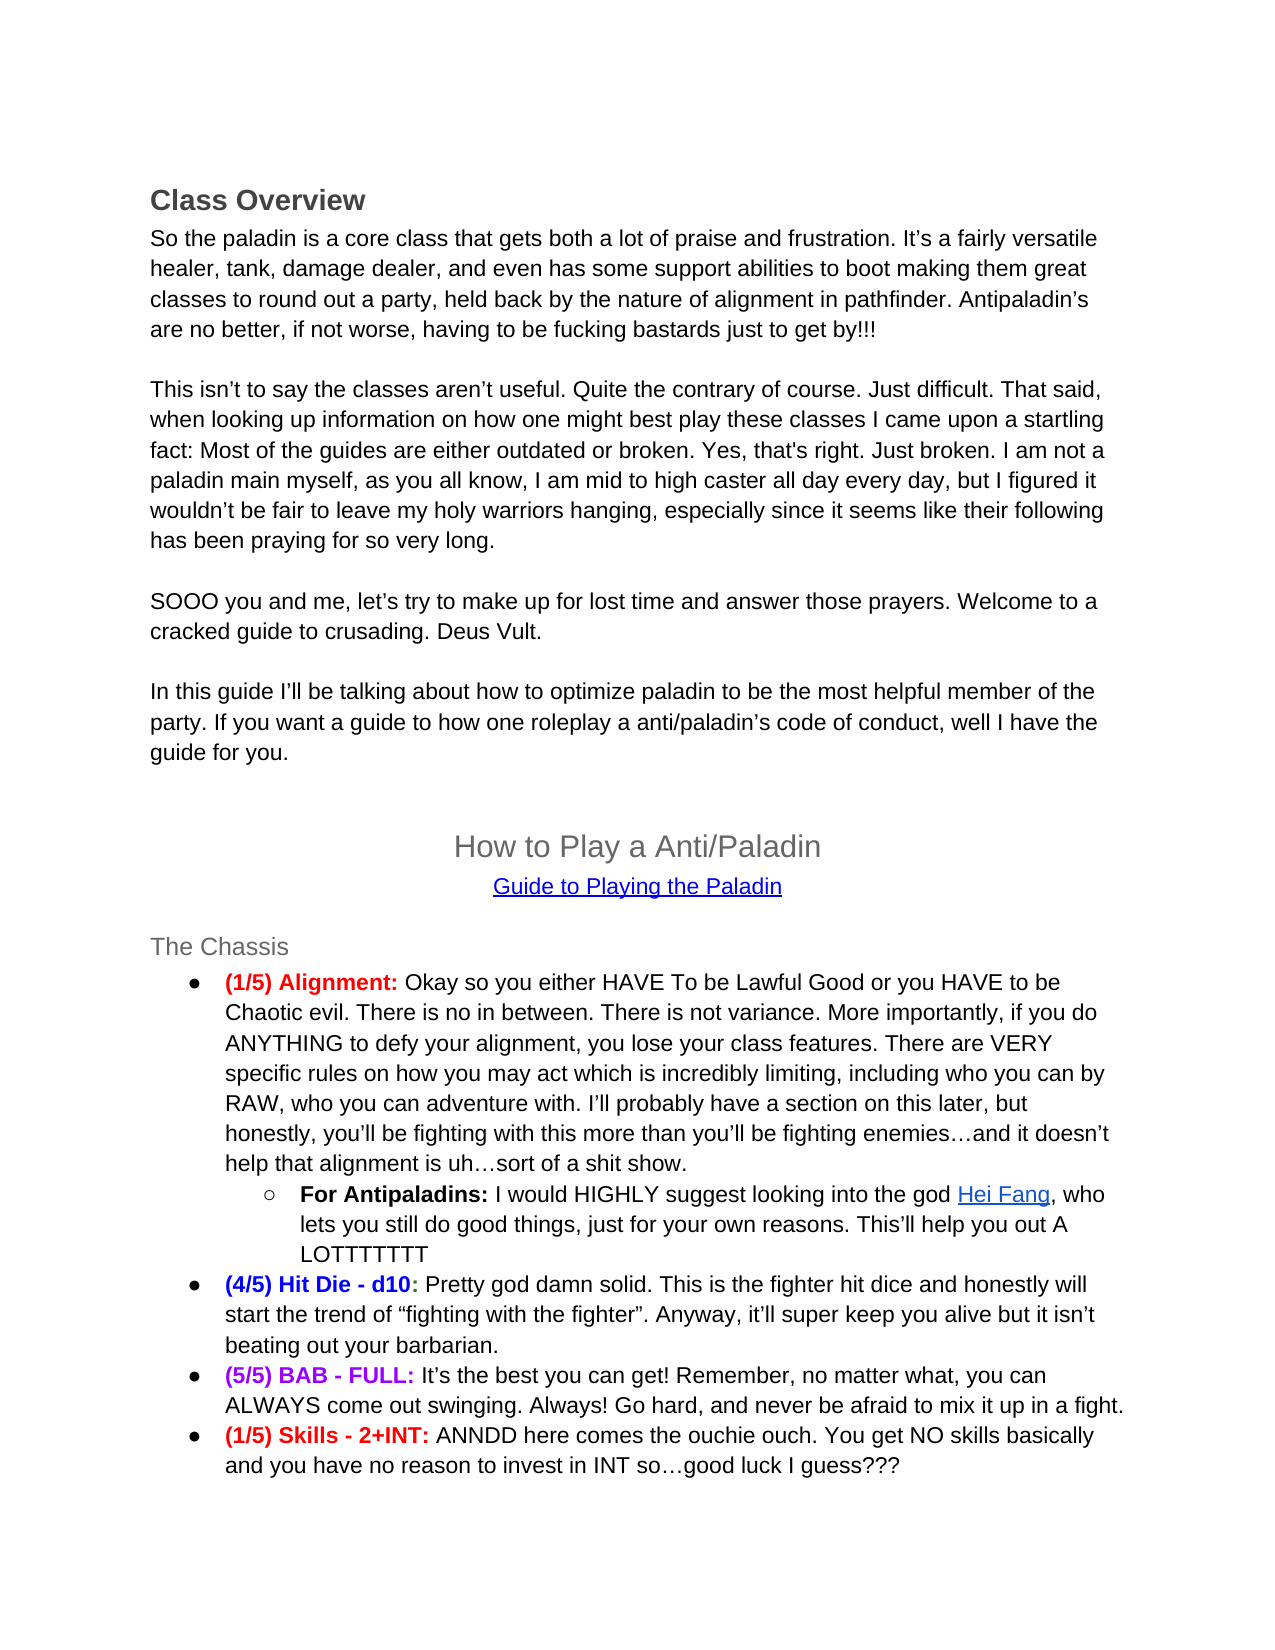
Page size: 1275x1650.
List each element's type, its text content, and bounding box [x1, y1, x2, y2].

text Guide to Playing the Paladin [150, 873, 1125, 899]
list (1/5) Alignment: Okay so you either HAVE To be Lawful Good or you HAVE to be Chaotic evil. There is no in between. There is not variance. More importantly, if you do ANYTHING to defy your alignment, you lose your class features. There are VERY specific rules on how you may act which is incredibly limiting, including who you can by RAW, who you can adventure with. I’ll probably have a section on this later, but honestly, you’ll be fighting with this more than you’ll be fighting enemies…and it doesn’t help that alignment is uh…sort of a shit show. [187, 969, 1125, 1177]
list (4/5) Hit Die - d10: Pretty god damn solid. This is the fighter hit dice and honestly will start the trend of “fighting with the fighter”. Anyway, it’ll super keep you alive but it isn’t beating out your barbarian. [187, 1271, 1125, 1358]
list (1/5) Skills - 2+INT: ANNDD here comes the ouchie ouch. You get NO skills basically and you have no reason to invest in INT so…good luck I guess??? [187, 1422, 1125, 1479]
subtitle Class Overview [150, 183, 1125, 217]
list For Antipaladins: I would HIGHLY suggest looking into the god Hei Fang, who lets you still do good things, just for your own reasons. This’ll help you out A LOTTTTTTT [262, 1181, 1125, 1267]
list (5/5) BAB - FULL: It’s the best you can get! Remember, no matter what, you can ALWAYS come out swinging. Always! Go hard, and never be afraid to mix it up in a fight. [187, 1362, 1125, 1418]
text So the paladin is a core class that gets both a lot of praise and frustration. It’s a fairly versatile healer, tank, damage dealer, and even has some support abilities to boot making them great classes to round out a party, held back by the nature of alignment in pathfinder. Antipaladin’s are no better, if not worse, having to be fucking bastards just to get by!!! This isn’t to say the classes aren’t useful. Quite the contrary of course. Just difficult. That said, when looking up information on how one might best play these classes I came upon a startling fact: Most of the guides are either outdated or broken. Yes, that's right. Just broken. I am not a paladin main myself, as you all know, I am mid to high caster all day every day, but I figured it wouldn’t be fair to leave my holy warriors hanging, especially since it seems like their following has been praying for so very long. SOOO you and me, let’s try to make up for lost time and answer those prayers. Welcome to a cracked guide to crusading. Deus Vult. In this guide I’ll be talking about how to optimize paladin to be the most helpful member of the party. If you want a guide to how one roleplay a anti/paladin’s code of conduct, well I have the guide for you. [150, 225, 1125, 765]
subtitle How to Play a Anti/Paladin [150, 828, 1125, 864]
subtitle The Chassis [150, 932, 1125, 961]
